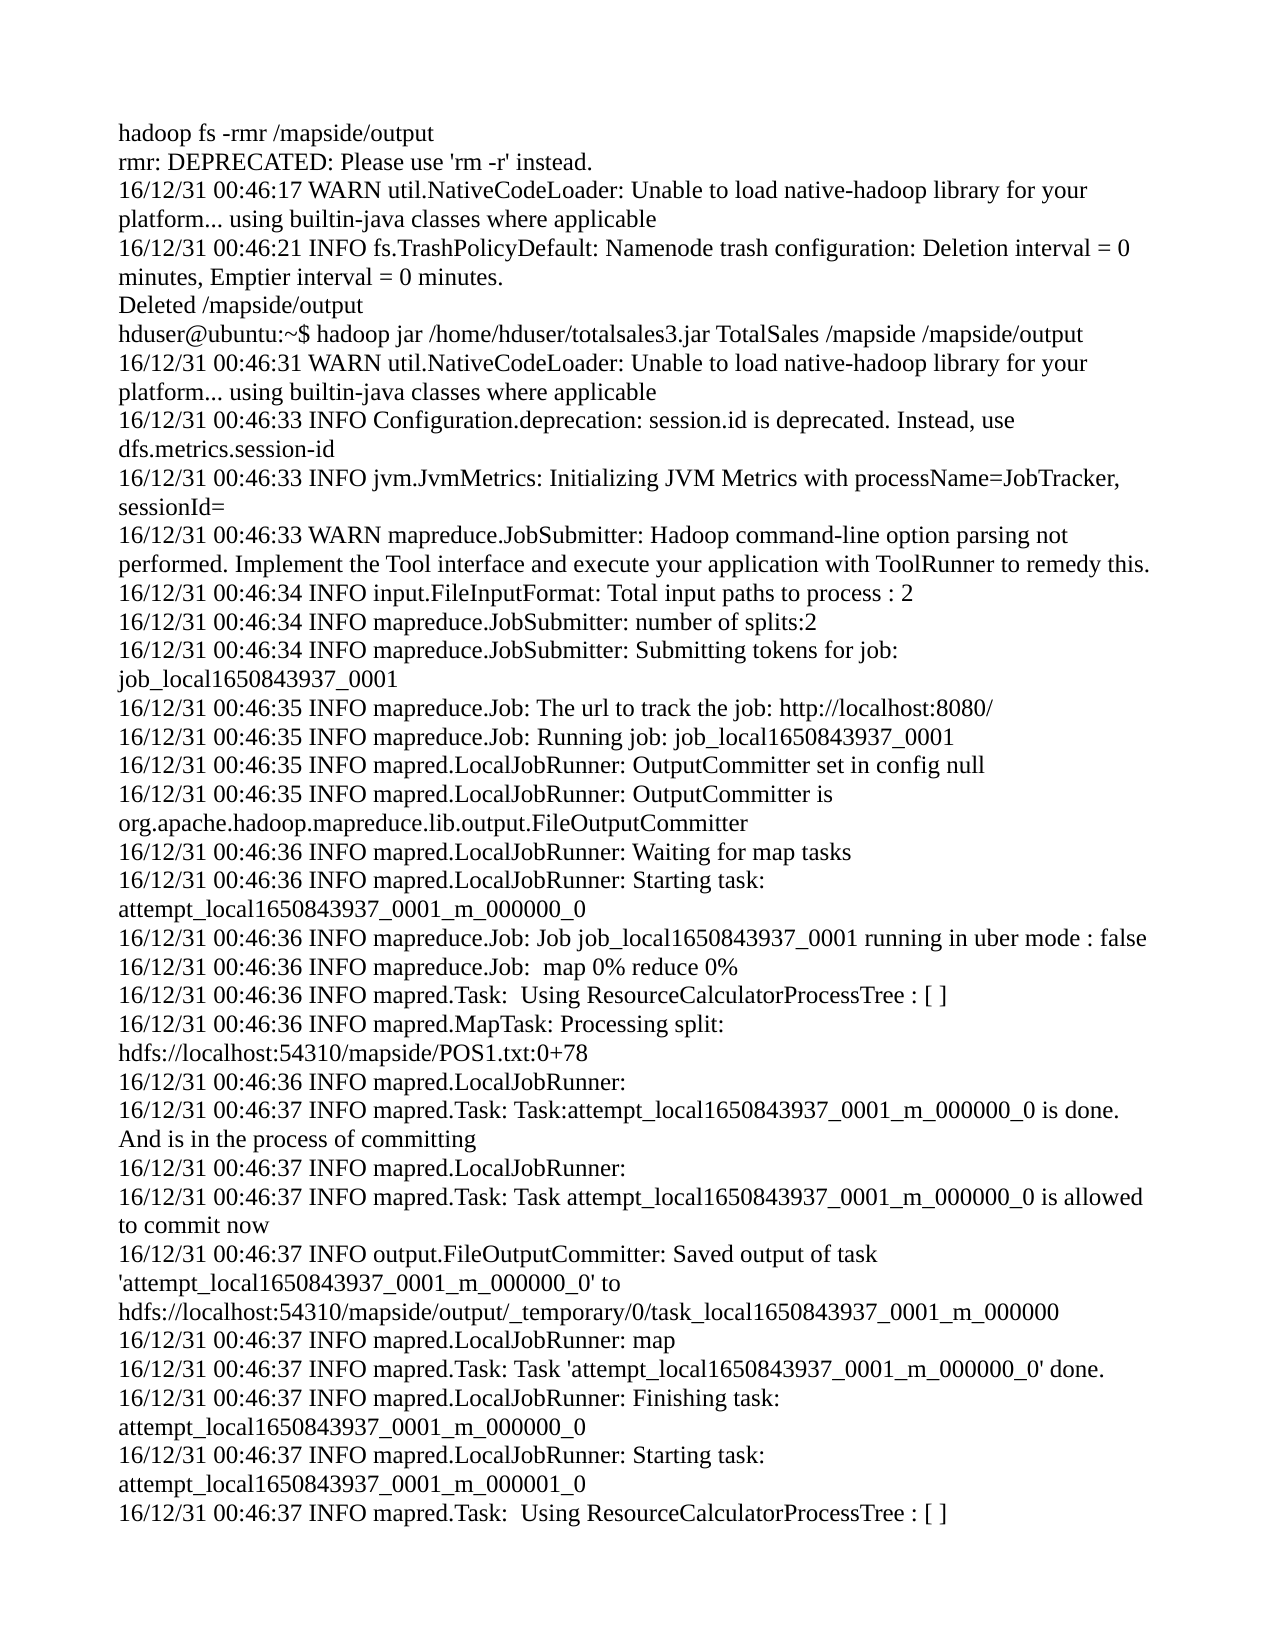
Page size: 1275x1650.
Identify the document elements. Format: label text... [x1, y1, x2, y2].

text 16/12/31 00:46:35 INFO mapreduce.Job: Running job: job_local1650843937_0001 [118, 722, 1157, 751]
text 16/12/31 00:46:37 INFO output.FileOutputCommitter: Saved output of task 'attempt_local1650843937_0001_m_000000_0' to hdfs://localhost:54310/mapside/output/_temporary/0/task_local1650843937_0001_m_000000 [118, 1239, 1157, 1326]
text 16/12/31 00:46:36 INFO mapred.Task: Using ResourceCalculatorProcessTree : [ ] [118, 981, 1157, 1009]
text 16/12/31 00:46:36 INFO mapred.LocalJobRunner: Waiting for map tasks [118, 837, 1157, 866]
text 16/12/31 00:46:36 INFO mapred.LocalJobRunner: [118, 1067, 1157, 1096]
text 16/12/31 00:46:35 INFO mapred.LocalJobRunner: OutputCommitter is org.apache.hadoop.mapreduce.lib.output.FileOutputCommitter [118, 779, 1157, 837]
text 16/12/31 00:46:21 INFO fs.TrashPolicyDefault: Namenode trash configuration: Deletion interval = 0 minutes, Emptier interval = 0 minutes. [118, 233, 1157, 291]
text 16/12/31 00:46:33 WARN mapreduce.JobSubmitter: Hadoop command-line option parsing not performed. Implement the Tool interface and execute your application with ToolRunner to remedy this. [118, 521, 1157, 578]
text 16/12/31 00:46:36 INFO mapred.MapTask: Processing split: hdfs://localhost:54310/mapside/POS1.txt:0+78 [118, 1009, 1157, 1067]
text 16/12/31 00:46:34 INFO input.FileInputFormat: Total input paths to process : 2 [118, 578, 1157, 607]
text hadoop fs -rmr /mapside/output [118, 118, 1157, 147]
text rmr: DEPRECATED: Please use 'rm -r' instead. [118, 147, 1157, 176]
text 16/12/31 00:46:36 INFO mapred.LocalJobRunner: Starting task: attempt_local1650843937_0001_m_000000_0 [118, 866, 1157, 923]
text 16/12/31 00:46:37 INFO mapred.LocalJobRunner: map [118, 1326, 1157, 1354]
text 16/12/31 00:46:17 WARN util.NativeCodeLoader: Unable to load native-hadoop library for your platform... using builtin-java classes where applicable [118, 176, 1157, 233]
text 16/12/31 00:46:36 INFO mapreduce.Job: Job job_local1650843937_0001 running in uber mode : false [118, 923, 1157, 952]
text 16/12/31 00:46:37 INFO mapred.Task: Task 'attempt_local1650843937_0001_m_000000_0' done. [118, 1354, 1157, 1383]
text 16/12/31 00:46:34 INFO mapreduce.JobSubmitter: Submitting tokens for job: job_local1650843937_0001 [118, 636, 1157, 693]
text 16/12/31 00:46:37 INFO mapred.LocalJobRunner: [118, 1153, 1157, 1182]
text 16/12/31 00:46:37 INFO mapred.LocalJobRunner: Finishing task: attempt_local1650843937_0001_m_000000_0 [118, 1383, 1157, 1441]
text 16/12/31 00:46:31 WARN util.NativeCodeLoader: Unable to load native-hadoop library for your platform... using builtin-java classes where applicable [118, 348, 1157, 406]
text 16/12/31 00:46:37 INFO mapred.LocalJobRunner: Starting task: attempt_local1650843937_0001_m_000001_0 [118, 1441, 1157, 1498]
text 16/12/31 00:46:35 INFO mapred.LocalJobRunner: OutputCommitter set in config null [118, 751, 1157, 779]
text hduser@ubuntu:~$ hadoop jar /home/hduser/totalsales3.jar TotalSales /mapside /mapside/output [118, 319, 1157, 348]
text Deleted /mapside/output [118, 291, 1157, 319]
text 16/12/31 00:46:37 INFO mapred.Task: Task attempt_local1650843937_0001_m_000000_0 is allowed to commit now [118, 1182, 1157, 1239]
text 16/12/31 00:46:35 INFO mapreduce.Job: The url to track the job: http://localhost:8080/ [118, 693, 1157, 722]
text 16/12/31 00:46:33 INFO jvm.JvmMetrics: Initializing JVM Metrics with processName=JobTracker, sessionId= [118, 463, 1157, 521]
text 16/12/31 00:46:34 INFO mapreduce.JobSubmitter: number of splits:2 [118, 607, 1157, 636]
text 16/12/31 00:46:36 INFO mapreduce.Job: map 0% reduce 0% [118, 952, 1157, 981]
text 16/12/31 00:46:33 INFO Configuration.deprecation: session.id is deprecated. Instead, use dfs.metrics.session-id [118, 406, 1157, 463]
text 16/12/31 00:46:37 INFO mapred.Task: Task:attempt_local1650843937_0001_m_000000_0 is done. And is in the process of committing [118, 1096, 1157, 1153]
text 16/12/31 00:46:37 INFO mapred.Task: Using ResourceCalculatorProcessTree : [ ] [118, 1498, 1157, 1527]
